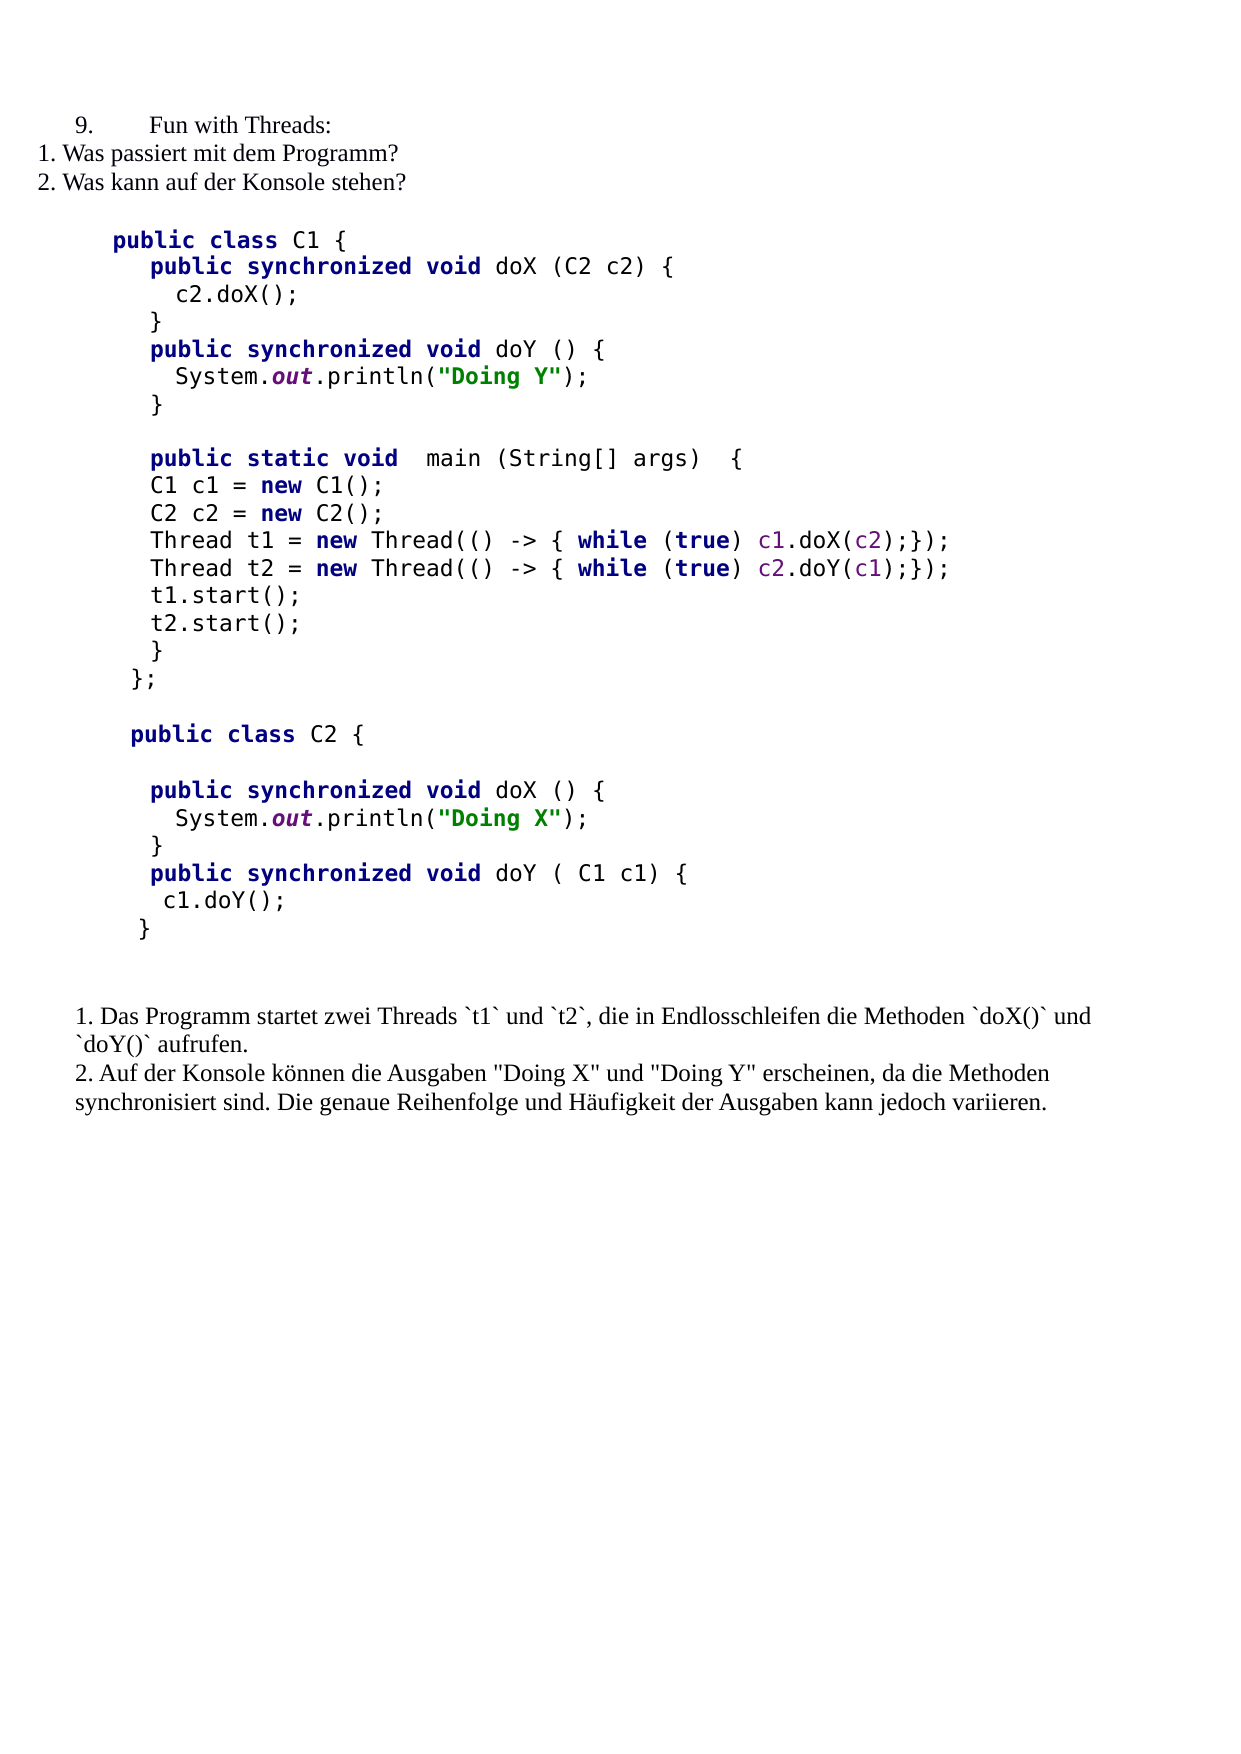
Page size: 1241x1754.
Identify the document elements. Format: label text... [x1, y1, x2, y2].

text c2.doX(); [75, 281, 1166, 308]
text 2. Auf der Konsole können die Ausgaben "Doing X" und "Doing Y" erscheinen, da die Methoden synchronisiert sind. Die genaue Reihenfolge und Häufigkeit der Ausgaben kann jedoch variieren. [75, 1058, 1166, 1116]
text }; [75, 665, 1166, 692]
text c1.doY(); [75, 887, 1166, 915]
text public synchronized void doX (C2 c2) { [75, 253, 1166, 281]
text } [75, 638, 1166, 665]
text } [75, 832, 1166, 860]
text t1.start(); [75, 583, 1166, 610]
text public class C2 { [75, 721, 1166, 748]
text Thread t2 = new Thread(() -> { while (true) c2.doY(c1);}); [75, 555, 1166, 583]
text } [75, 915, 1166, 942]
text public synchronized void doY () { [75, 336, 1166, 363]
text Thread t1 = new Thread(() -> { while (true) c1.doX(c2);}); [75, 528, 1166, 555]
text System.out.println("Doing Y"); [75, 363, 1166, 391]
text 1. Was passiert mit dem Programm? [37, 138, 1166, 167]
text public static void main (String[] args) { [75, 445, 1166, 473]
text public synchronized void doY ( C1 c1) { [75, 860, 1166, 887]
text System.out.println("Doing X"); [75, 805, 1166, 832]
text public class C1 { [75, 225, 1166, 253]
text } [75, 391, 1166, 418]
list Fun with Threads: [75, 110, 1166, 138]
text 2. Was kann auf der Konsole stehen? [37, 167, 1166, 196]
text t2.start(); [75, 610, 1166, 638]
text public synchronized void doX () { [75, 777, 1166, 805]
text C1 c1 = new C1(); [75, 473, 1166, 500]
text 1. Das Programm startet zwei Threads `t1` und `t2`, die in Endlosschleifen die Methoden `doX()` und `doY()` aufrufen. [75, 1001, 1166, 1058]
text C2 c2 = new C2(); [75, 500, 1166, 528]
text } [75, 308, 1166, 336]
